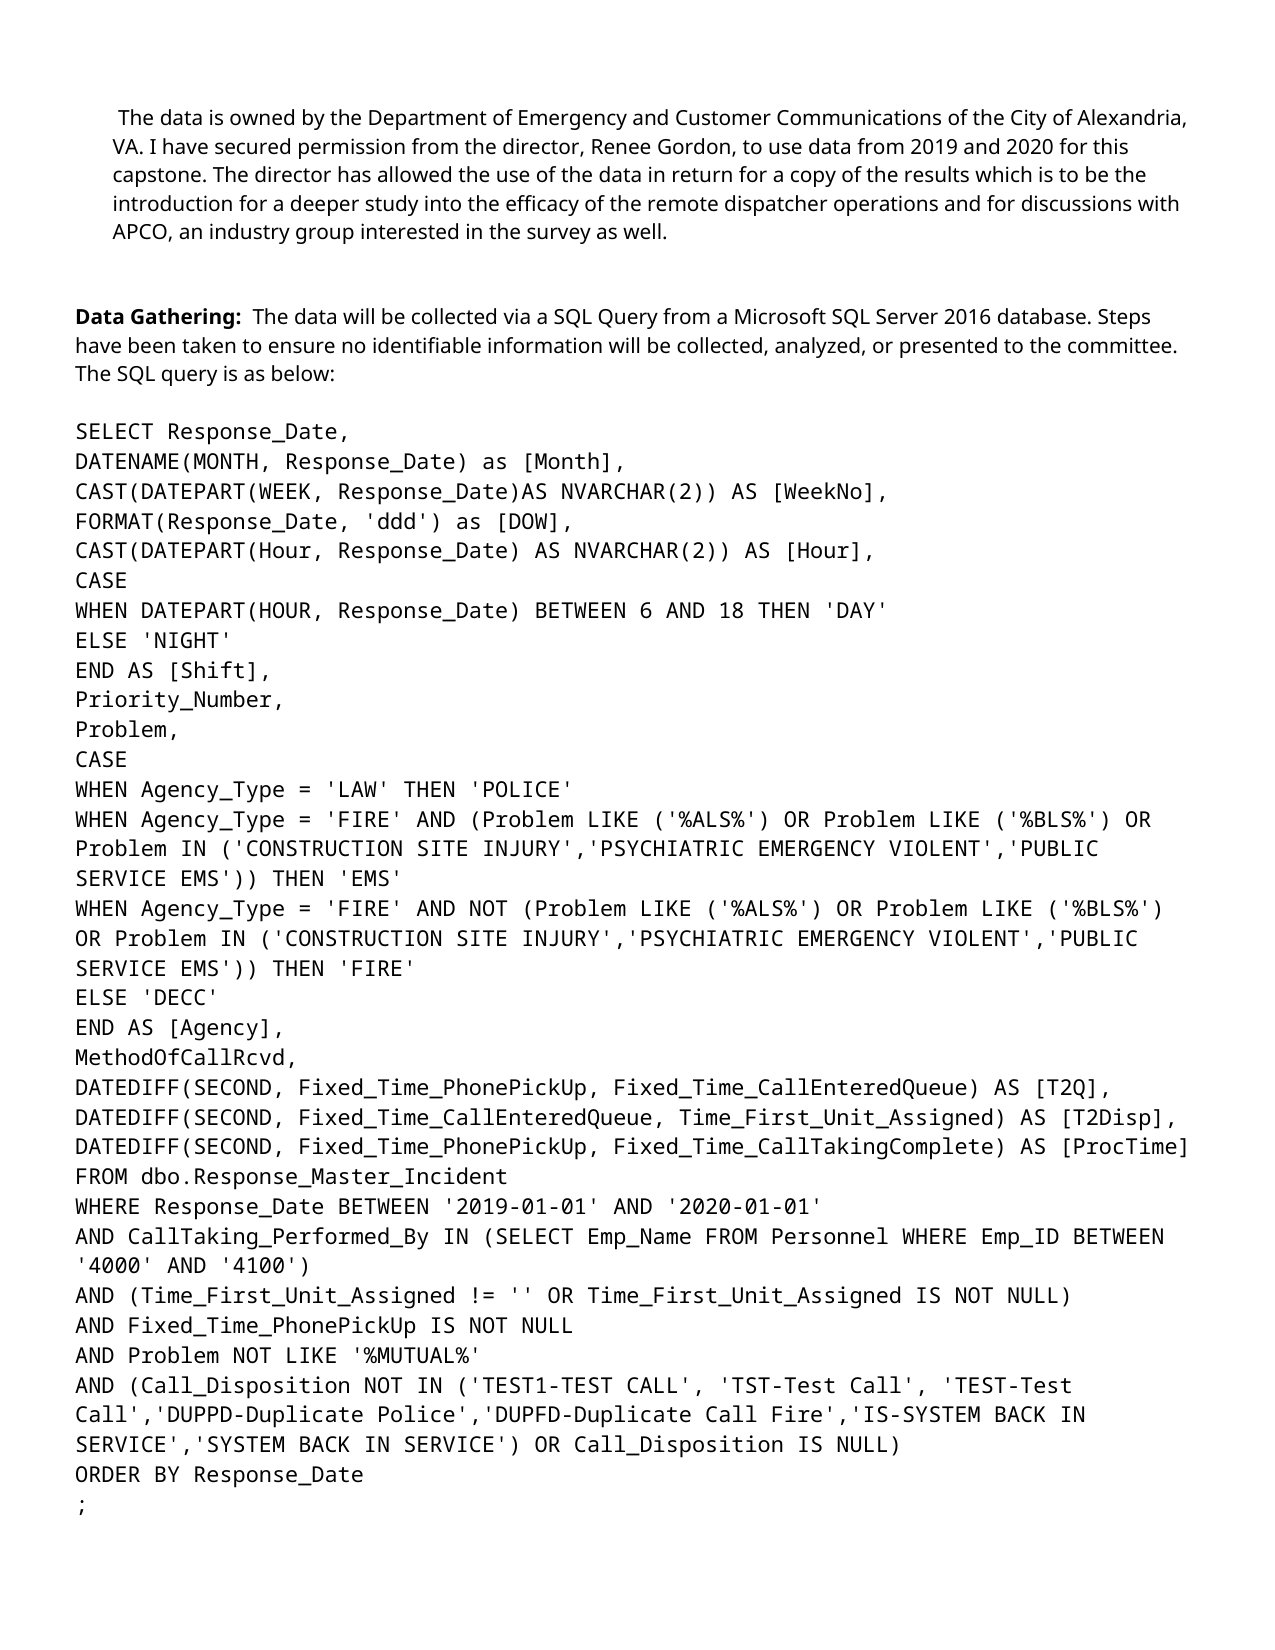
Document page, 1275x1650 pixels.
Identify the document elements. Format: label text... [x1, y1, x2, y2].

text CASE [75, 565, 1200, 595]
text AND Problem NOT LIKE '%MUTUAL%' [75, 1340, 1200, 1369]
text ORDER BY Response_Date [75, 1459, 1200, 1489]
text DATEDIFF(SECOND, Fixed_Time_PhonePickUp, Fixed_Time_CallEnteredQueue) AS [T2Q], [75, 1072, 1200, 1101]
text Data Gathering: The data will be collected via a SQL Query from a Microsoft SQL Server 2016 database. Steps have been taken to ensure no identifiable information will be collected, analyzed, or presented to the committee. The SQL query is as below: [75, 302, 1200, 388]
text END AS [Shift], [75, 654, 1200, 684]
text AND Fixed_Time_PhonePickUp IS NOT NULL [75, 1310, 1200, 1340]
text CAST(DATEPART(Hour, Response_Date) AS NVARCHAR(2)) AS [Hour], [75, 535, 1200, 565]
text ELSE 'DECC' [75, 982, 1200, 1012]
text WHERE Response_Date BETWEEN '2019-01-01' AND '2020-01-01' [75, 1191, 1200, 1221]
text FROM dbo.Response_Master_Incident [75, 1161, 1200, 1191]
text DATENAME(MONTH, Response_Date) as [Month], [75, 446, 1200, 476]
text END AS [Agency], [75, 1012, 1200, 1042]
text The data is owned by the Department of Emergency and Customer Communications of the City of Alexandria, VA. I have secured permission from the director, Renee Gordon, to use data from 2019 and 2020 for this capstone. The director has allowed the use of the data in return for a copy of the results which is to be the introduction for a deeper study into the efficacy of the remote dispatcher operations and for discussions with APCO, an industry group interested in the survey as well. [112, 103, 1200, 246]
text MethodOfCallRcvd, [75, 1042, 1200, 1072]
text FORMAT(Response_Date, 'ddd') as [DOW], [75, 506, 1200, 535]
text WHEN Agency_Type = 'FIRE' AND NOT (Problem LIKE ('%ALS%') OR Problem LIKE ('%BLS%') OR Problem IN ('CONSTRUCTION SITE INJURY','PSYCHIATRIC EMERGENCY VIOLENT','PUBLIC SERVICE EMS')) THEN 'FIRE' [75, 893, 1200, 982]
text DATEDIFF(SECOND, Fixed_Time_CallEnteredQueue, Time_First_Unit_Assigned) AS [T2Disp], [75, 1101, 1200, 1131]
text AND (Call_Disposition NOT IN ('TEST1-TEST CALL', 'TST-Test Call', 'TEST-Test Call','DUPPD-Duplicate Police','DUPFD-Duplicate Call Fire','IS-SYSTEM BACK IN SERVICE','SYSTEM BACK IN SERVICE') OR Call_Disposition IS NULL) [75, 1369, 1200, 1459]
text AND (Time_First_Unit_Assigned != '' OR Time_First_Unit_Assigned IS NOT NULL) [75, 1280, 1200, 1310]
text ; [75, 1489, 1200, 1518]
text WHEN DATEPART(HOUR, Response_Date) BETWEEN 6 AND 18 THEN 'DAY' [75, 595, 1200, 625]
text AND CallTaking_Performed_By IN (SELECT Emp_Name FROM Personnel WHERE Emp_ID BETWEEN '4000' AND '4100') [75, 1221, 1200, 1280]
text SELECT Response_Date, [75, 416, 1200, 446]
text CAST(DATEPART(WEEK, Response_Date)AS NVARCHAR(2)) AS [WeekNo], [75, 476, 1200, 506]
text Priority_Number, [75, 684, 1200, 714]
text Problem, [75, 714, 1200, 744]
text ELSE 'NIGHT' [75, 625, 1200, 654]
text DATEDIFF(SECOND, Fixed_Time_PhonePickUp, Fixed_Time_CallTakingComplete) AS [ProcTime] [75, 1131, 1200, 1161]
text WHEN Agency_Type = 'FIRE' AND (Problem LIKE ('%ALS%') OR Problem LIKE ('%BLS%') OR Problem IN ('CONSTRUCTION SITE INJURY','PSYCHIATRIC EMERGENCY VIOLENT','PUBLIC SERVICE EMS')) THEN 'EMS' [75, 803, 1200, 893]
text WHEN Agency_Type = 'LAW' THEN 'POLICE' [75, 774, 1200, 803]
text CASE [75, 744, 1200, 774]
